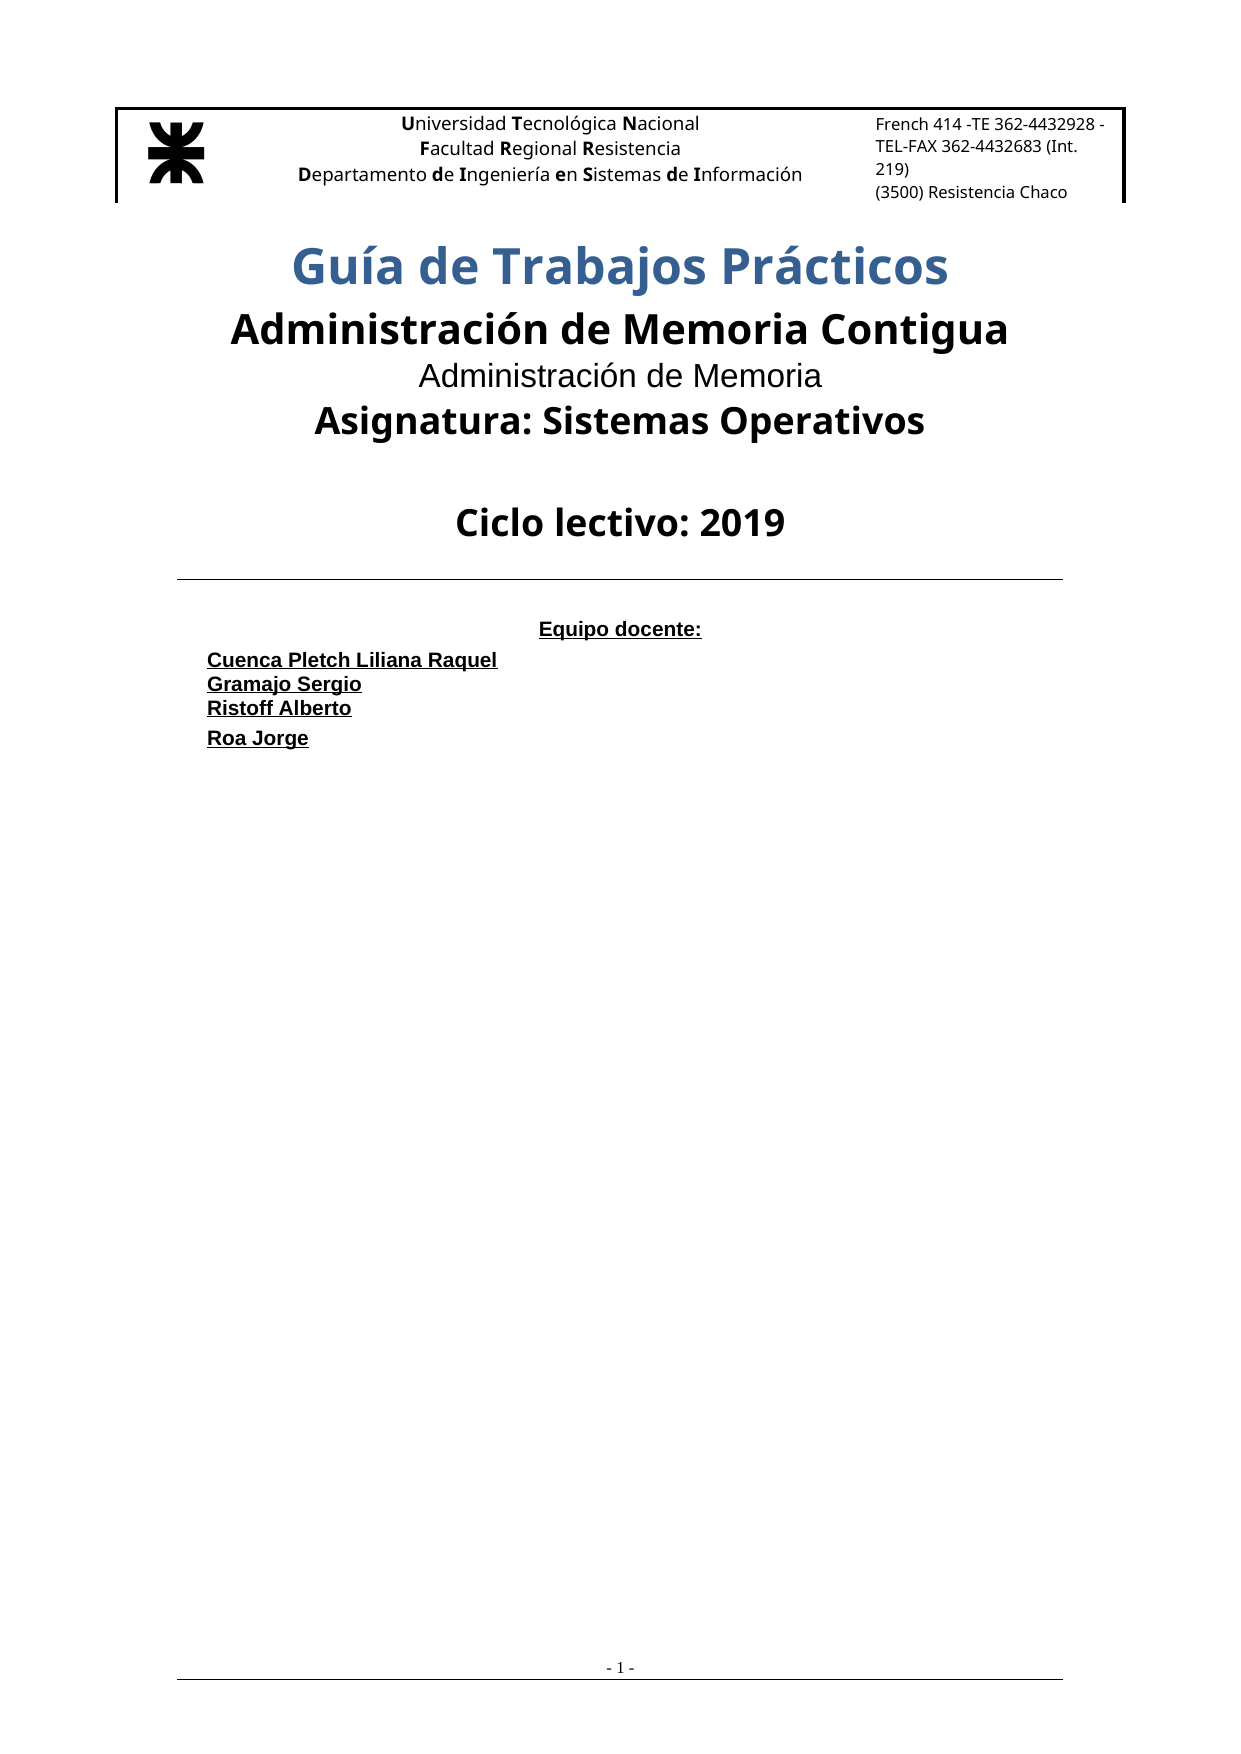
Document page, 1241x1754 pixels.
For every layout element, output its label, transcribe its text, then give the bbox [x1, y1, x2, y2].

text Cuenca Pletch Liliana Raquel Gramajo Sergio Ristoff Alberto [207, 647, 1063, 719]
text Guía de Trabajos Prácticos [177, 231, 1063, 299]
picture [148, 122, 205, 184]
text Roa Jorge [207, 726, 1063, 749]
text Ciclo lectivo: 2019 [177, 497, 1063, 548]
text Administración de Memoria Contigua [177, 299, 1063, 356]
text Asignatura: Sistemas Operativos [177, 395, 1063, 446]
text Equipo docente: [177, 617, 1063, 641]
text Administración de Memoria [177, 356, 1063, 395]
